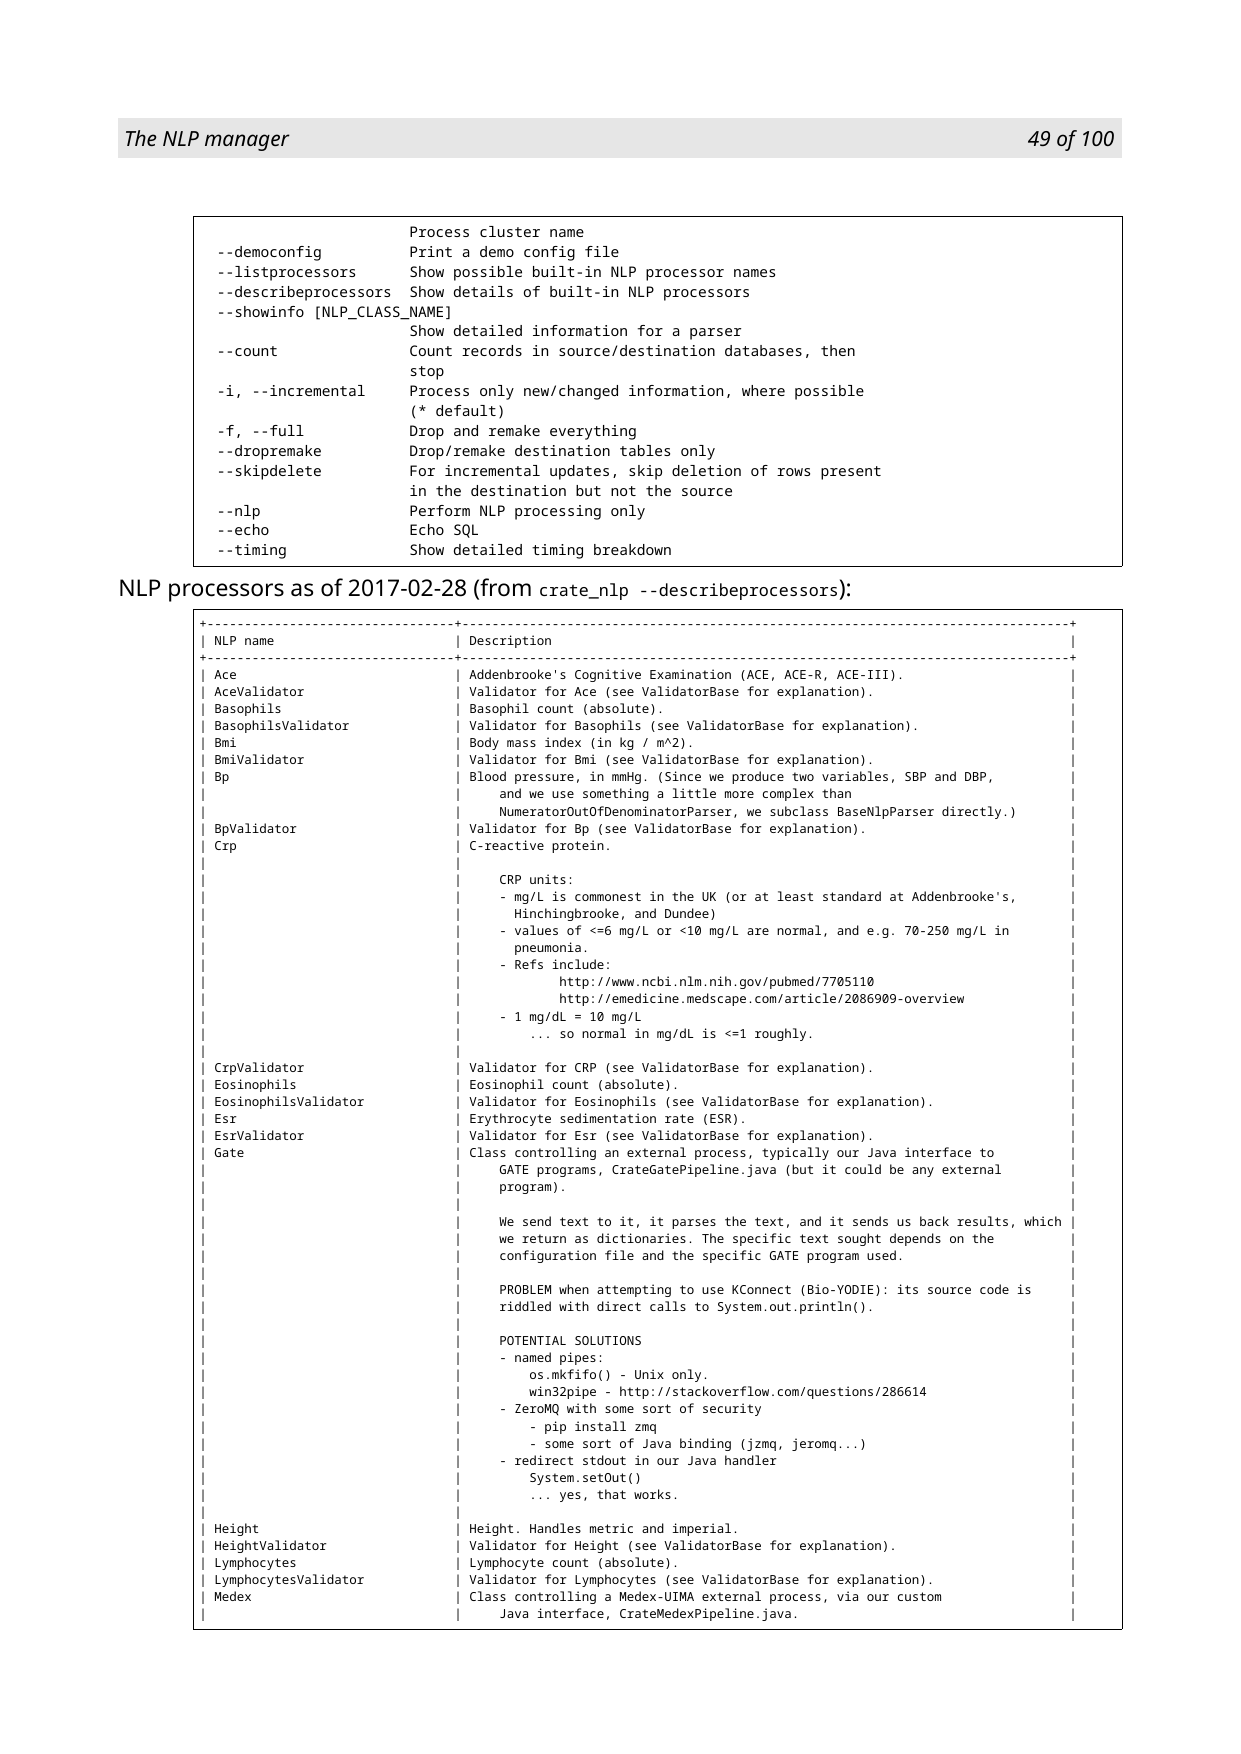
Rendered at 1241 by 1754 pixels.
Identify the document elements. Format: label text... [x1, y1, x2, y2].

table_header +---------------------------------+---------------------------------------------------------------------------------+ | NLP name | Description | +---------------------------------+---------------------------------------------------------------------------------+ | Ace | Addenbrooke's Cognitive Examination (ACE, ACE-R, ACE-III). | | AceValidator | Validator for Ace (see ValidatorBase for explanation). | | Basophils | Basophil count (absolute). | | BasophilsValidator | Validator for Basophils (see ValidatorBase for explanation). | | Bmi | Body mass index (in kg / m^2). | | BmiValidator | Validator for Bmi (see ValidatorBase for explanation). | | Bp | Blood pressure, in mmHg. (Since we produce two variables, SBP and DBP, | | | and we use something a little more complex than | | | NumeratorOutOfDenominatorParser, we subclass BaseNlpParser directly.) | | BpValidator | Validator for Bp (see ValidatorBase for explanation). | | Crp | C-reactive protein. | | | | | | CRP units: | | | - mg/L is commonest in the UK (or at least standard at Addenbrooke's, | | | Hinchingbrooke, and Dundee) | | | - values of <=6 mg/L or <10 mg/L are normal, and e.g. 70-250 mg/L in | | | pneumonia. | | | - Refs include: | | | http://www.ncbi.nlm.nih.gov/pubmed/7705110 | | | http://emedicine.medscape.com/article/2086909-overview | | | - 1 mg/dL = 10 mg/L | | | ... so normal in mg/dL is <=1 roughly. | | | | | CrpValidator | Validator for CRP (see ValidatorBase for explanation). | | Eosinophils | Eosinophil count (absolute). | | EosinophilsValidator | Validator for Eosinophils (see ValidatorBase for explanation). | | Esr | Erythrocyte sedimentation rate (ESR). | | EsrValidator | Validator for Esr (see ValidatorBase for explanation). | | Gate | Class controlling an external process, typically our Java interface to | | | GATE programs, CrateGatePipeline.java (but it could be any external | | | program). | | | | | | We send text to it, it parses the text, and it sends us back results, which | | | we return as dictionaries. The specific text sought depends on the | | | configuration file and the specific GATE program used. | | | | | | PROBLEM when attempting to use KConnect (Bio-YODIE): its source code is | | | riddled with direct calls to System.out.println(). | | | | | | POTENTIAL SOLUTIONS | | | - named pipes: | | | os.mkfifo() - Unix only. | | | win32pipe - http://stackoverflow.com/questions/286614 | | | - ZeroMQ with some sort of security | | | - pip install zmq | | | - some sort of Java binding (jzmq, jeromq...) | | | - redirect stdout in our Java handler | | | System.setOut() | | | ... yes, that works. | | | | | Height | Height. Handles metric and imperial. | | HeightValidator | Validator for Height (see ValidatorBase for explanation). | | Lymphocytes | Lymphocyte count (absolute). | | LymphocytesValidator | Validator for Lymphocytes (see ValidatorBase for explanation). | | Medex | Class controlling a Medex-UIMA external process, via our custom | | | Java interface, CrateMedexPipeline.java. | [194, 610, 1122, 1628]
text NLP processors as of 2017-02-28 (from crate_nlp --describeprocessors): [118, 572, 1122, 603]
table_header Process cluster name --democonfig Print a demo config file --listprocessors Show possible built-in NLP processor names --describeprocessors Show details of built-in NLP processors --showinfo [NLP_CLASS_NAME] Show detailed information for a parser --count Count records in source/destination databases, then stop -i, --incremental Process only new/changed information, where possible (* default) -f, --full Drop and remake everything --dropremake Drop/remake destination tables only --skipdelete For incremental updates, skip deletion of rows present in the destination but not the source --nlp Perform NLP processing only --echo Echo SQL --timing Show detailed timing breakdown [194, 217, 1122, 566]
